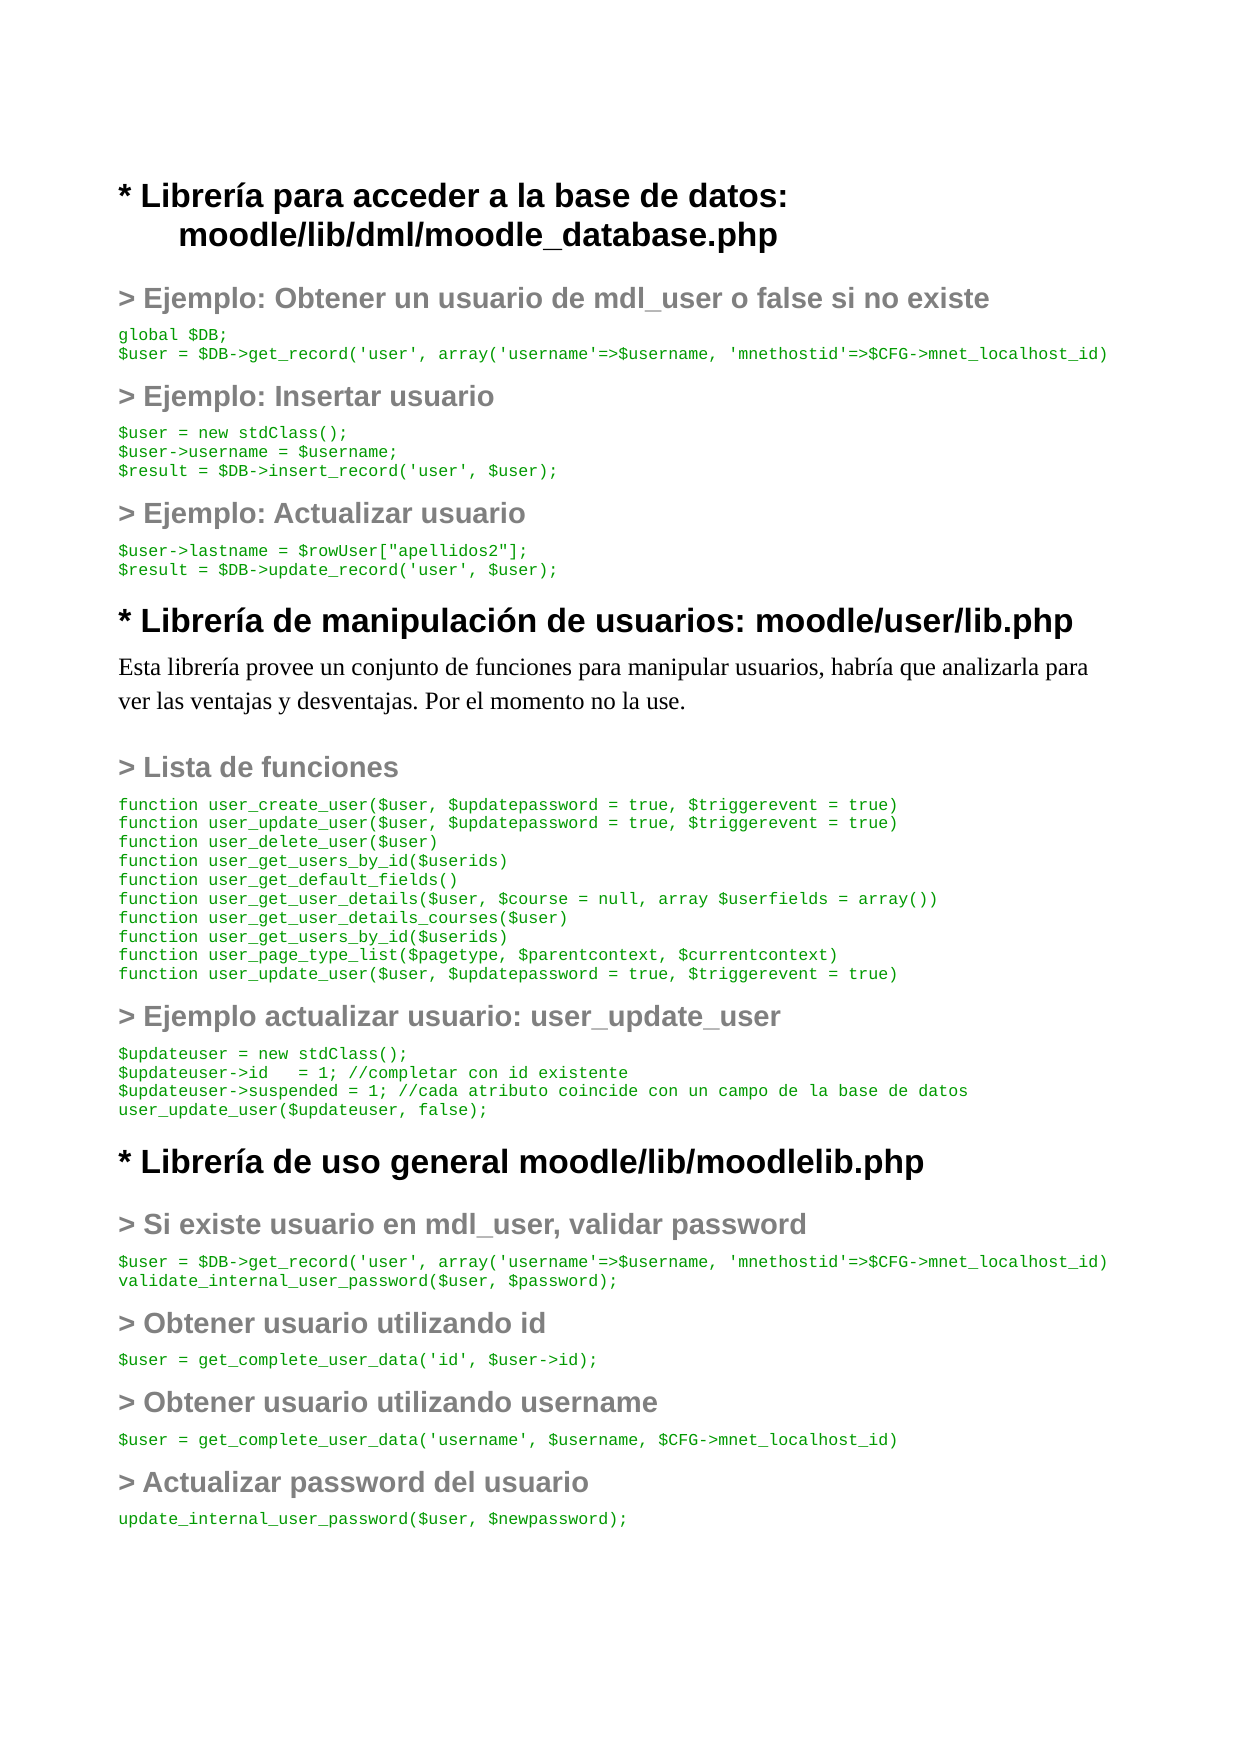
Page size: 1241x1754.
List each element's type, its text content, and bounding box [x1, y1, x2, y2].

text $user = get_complete_user_data('id', $user->id); [118, 1352, 1122, 1371]
subtitle * Librería para acceder a la base de datos: moodle/lib/dml/moodle_database.php [118, 176, 1122, 254]
text function user_get_default_fields() [118, 872, 1122, 890]
text $updateuser->id = 1; //completar con id existente [118, 1064, 1122, 1083]
subtitle * Librería de uso general moodle/lib/moodlelib.php [118, 1142, 1122, 1180]
subtitle > Si existe usuario en mdl_user, validar password [118, 1207, 1122, 1241]
text function user_create_user($user, $updatepassword = true, $triggerevent = true) [118, 796, 1122, 815]
subtitle > Obtener usuario utilizando username [118, 1385, 1122, 1419]
text $result = $DB->insert_record('user', $user); [118, 463, 1122, 482]
text function user_get_user_details_courses($user) [118, 909, 1122, 928]
subtitle > Obtener usuario utilizando id [118, 1306, 1122, 1339]
subtitle > Lista de funciones [118, 750, 1122, 784]
text $user = get_complete_user_data('username', $username, $CFG->mnet_localhost_id) [118, 1431, 1122, 1450]
text function user_update_user($user, $updatepassword = true, $triggerevent = true) [118, 966, 1122, 985]
text update_internal_user_password($user, $newpassword); [118, 1511, 1122, 1529]
text $updateuser->suspended = 1; //cada atributo coincide con un campo de la base de datos [118, 1083, 1122, 1102]
text $user->lastname = $rowUser["apellidos2"]; [118, 542, 1122, 561]
subtitle > Actualizar password del usuario [118, 1464, 1122, 1498]
text function user_update_user($user, $updatepassword = true, $triggerevent = true) [118, 815, 1122, 834]
text validate_internal_user_password($user, $password); [118, 1272, 1122, 1291]
text $result = $DB->update_record('user', $user); [118, 561, 1122, 580]
text user_update_user($updateuser, false); [118, 1102, 1122, 1121]
subtitle * Librería de manipulación de usuarios: moodle/user/lib.php [118, 601, 1122, 639]
text function user_get_users_by_id($userids) [118, 928, 1122, 947]
text $user = $DB->get_record('user', array('username'=>$username, 'mnethostid'=>$CFG->mnet_localhost_id) [118, 1253, 1122, 1272]
text function user_delete_user($user) [118, 834, 1122, 853]
text function user_page_type_list($pagetype, $parentcontext, $currentcontext) [118, 947, 1122, 966]
text $user->username = $username; [118, 444, 1122, 463]
text function user_get_users_by_id($userids) [118, 853, 1122, 872]
text function user_get_user_details($user, $course = null, array $userfields = array()) [118, 890, 1122, 909]
text $user = new stdClass(); [118, 425, 1122, 444]
subtitle > Ejemplo actualizar usuario: user_update_user [118, 999, 1122, 1033]
text global $DB; [118, 327, 1122, 346]
subtitle > Ejemplo: Obtener un usuario de mdl_user o false si no existe [118, 281, 1122, 314]
text Esta librería provee un conjunto de funciones para manipular usuarios, habría que analizarla para ver las ventajas y desventajas. Por el momento no la use. [118, 652, 1122, 715]
text $user = $DB->get_record('user', array('username'=>$username, 'mnethostid'=>$CFG->mnet_localhost_id) [118, 346, 1122, 364]
text $updateuser = new stdClass(); [118, 1045, 1122, 1064]
subtitle > Ejemplo: Insertar usuario [118, 379, 1122, 413]
subtitle > Ejemplo: Actualizar usuario [118, 496, 1122, 530]
